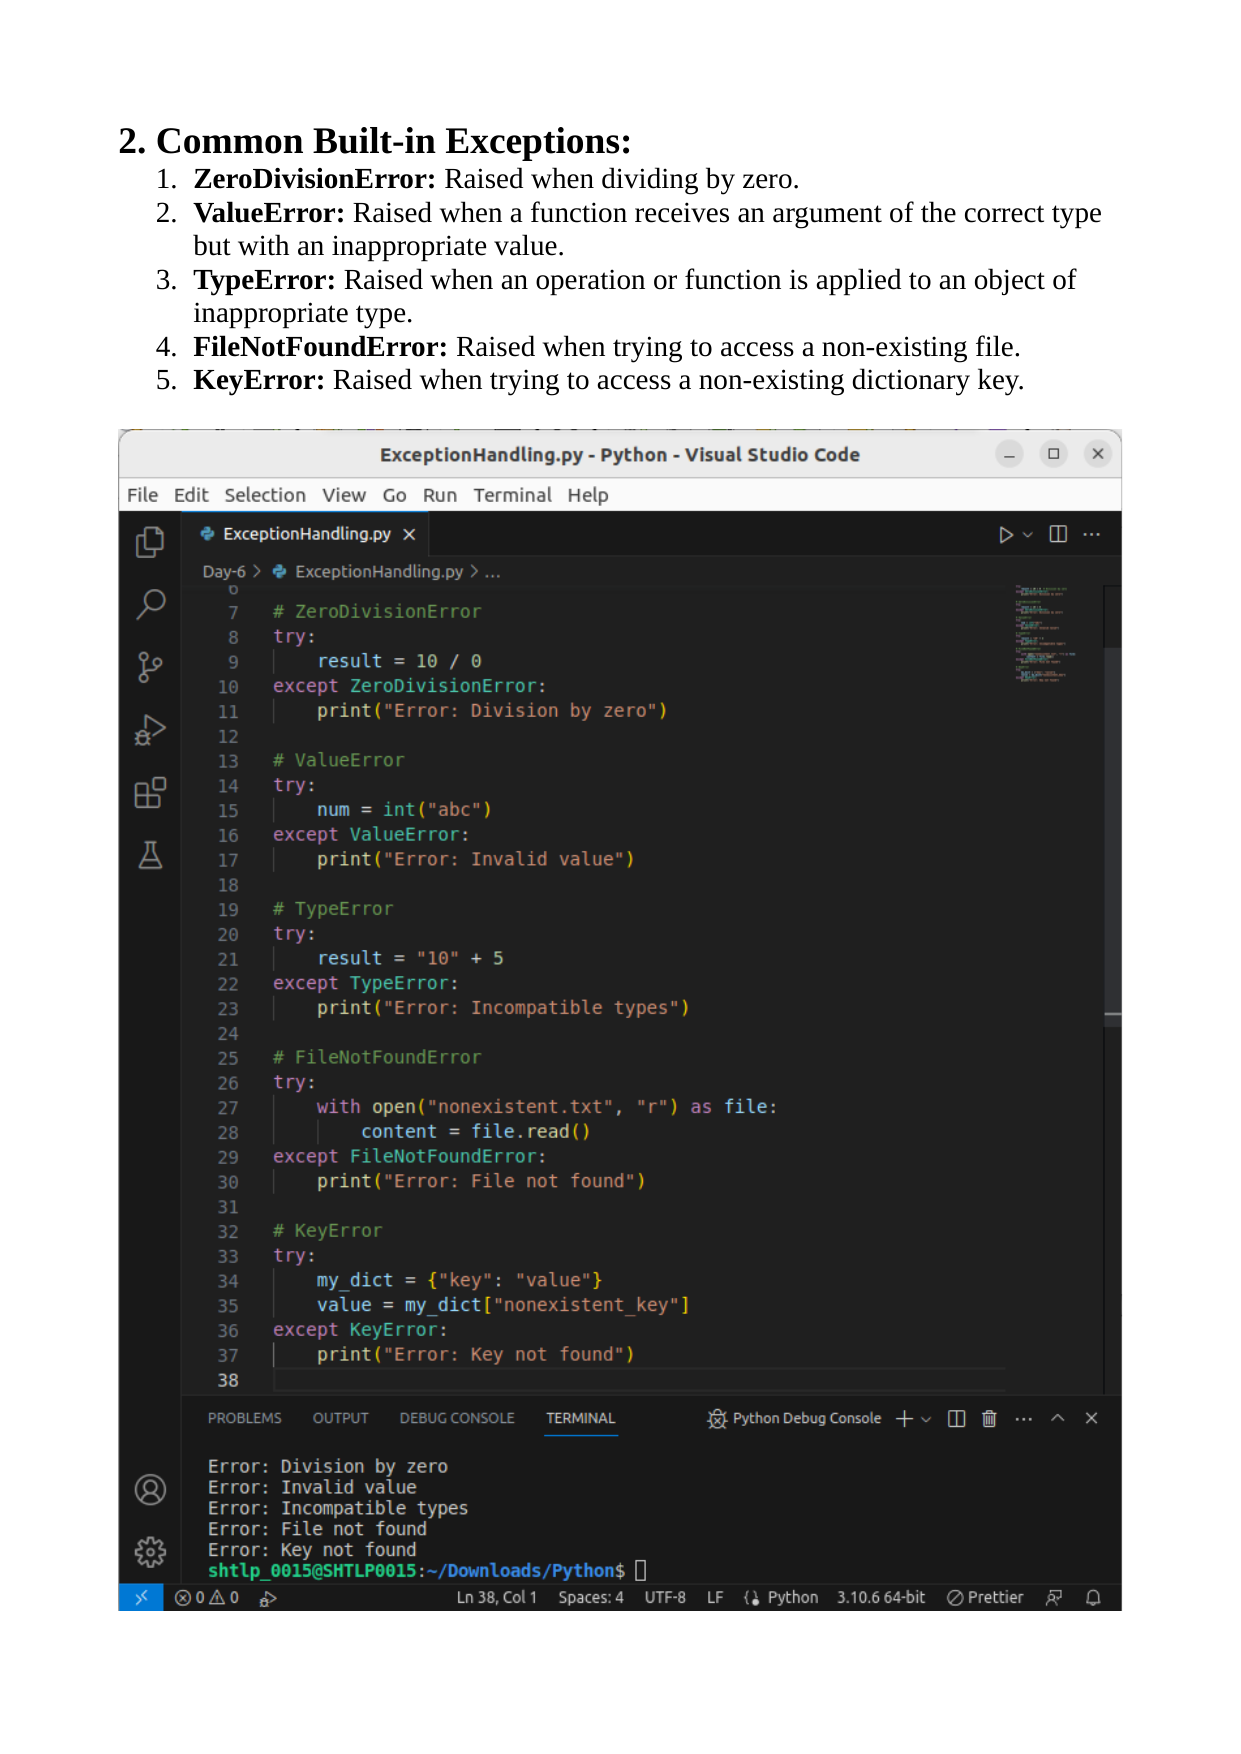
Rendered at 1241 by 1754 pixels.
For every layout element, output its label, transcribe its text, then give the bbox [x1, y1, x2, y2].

list ValueError: Raised when a function receives an argument of the correct type but with an inappropriate value. [156, 195, 1122, 262]
text 2. Common Built-in Exceptions: [118, 118, 1122, 161]
list KeyError: Raised when trying to access a non-existing dictionary key. [156, 362, 1122, 396]
picture [118, 429, 1123, 1611]
list FileNotFoundError: Raised when trying to access a non-existing file. [156, 329, 1122, 362]
list ZeroDivisionError: Raised when dividing by zero. [156, 161, 1122, 195]
list TypeError: Raised when an operation or function is applied to an object of inappropriate type. [156, 262, 1122, 329]
